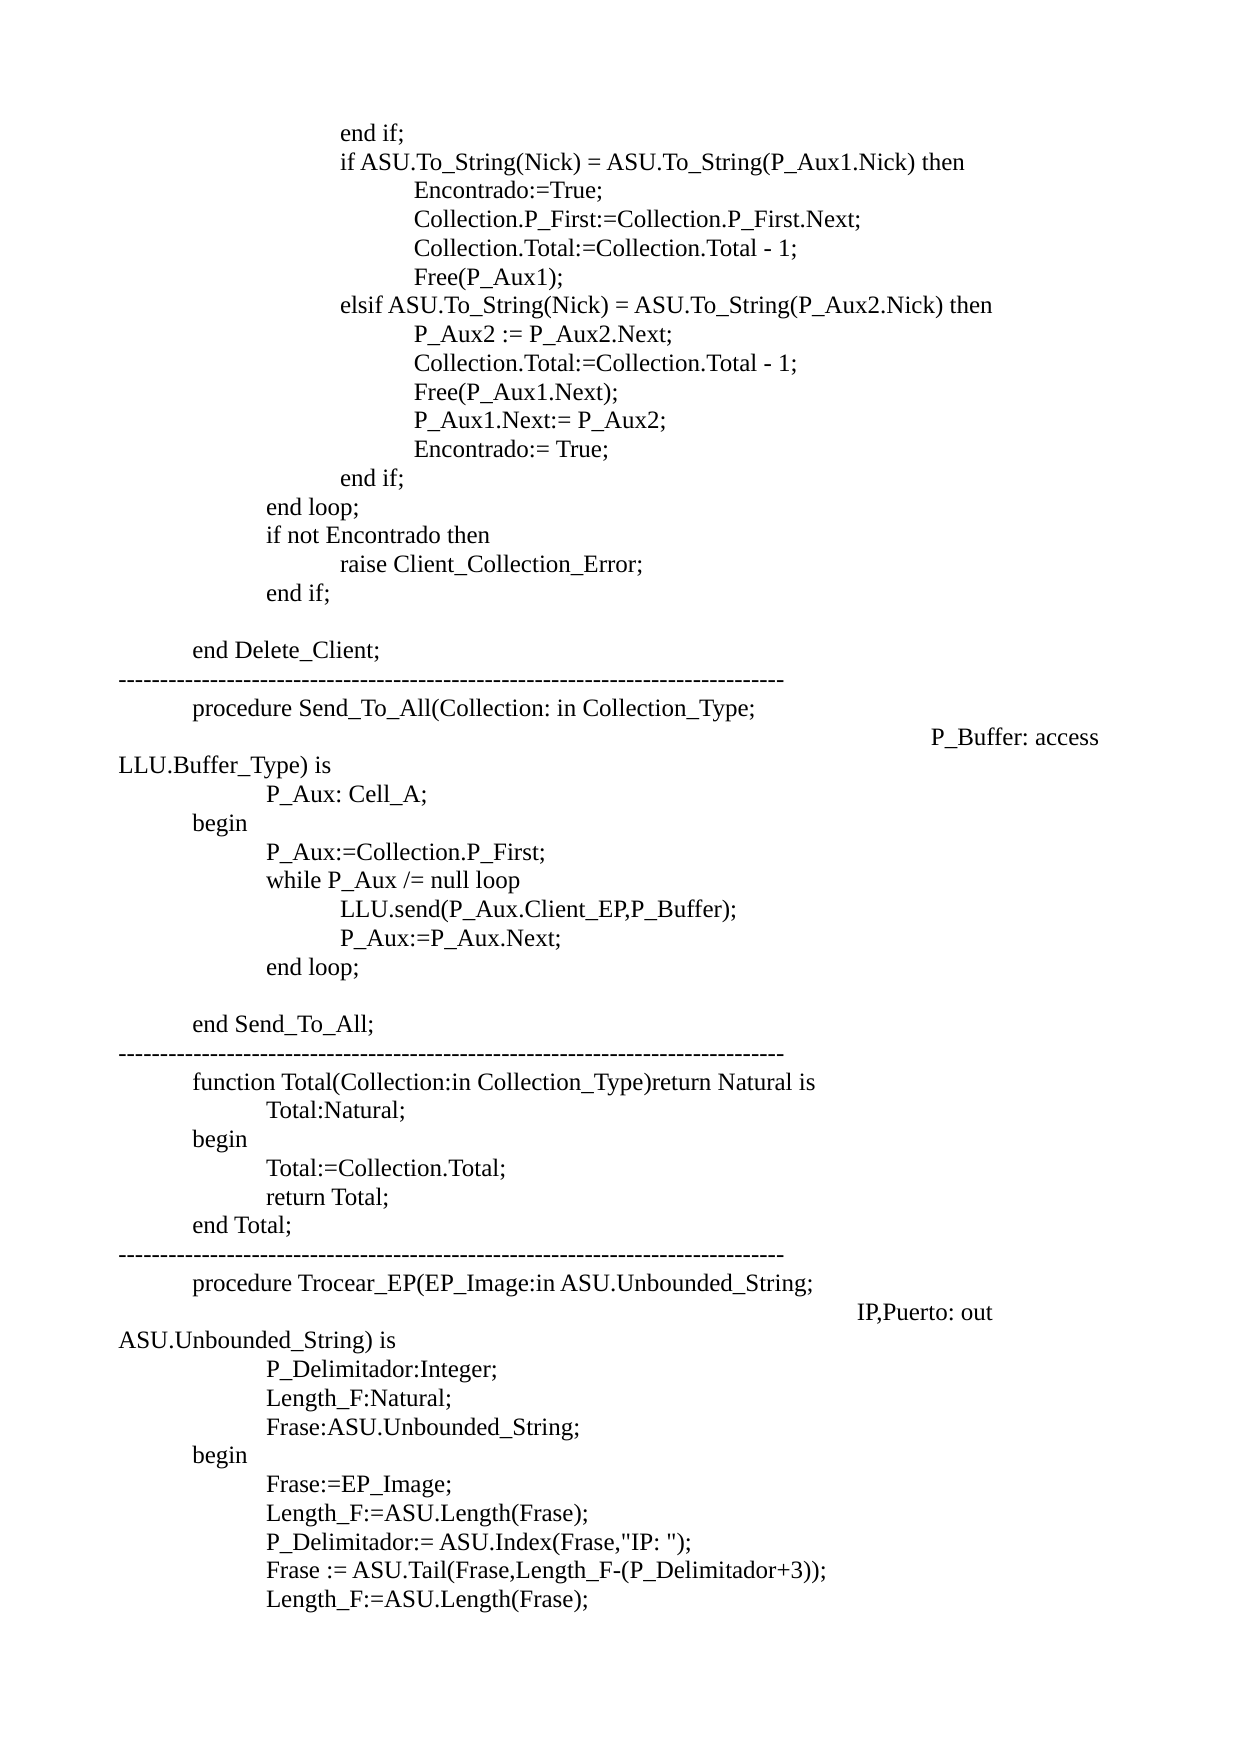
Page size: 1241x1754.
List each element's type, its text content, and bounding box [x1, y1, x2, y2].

text Collection.Total:=Collection.Total - 1; [118, 233, 1122, 262]
text function Total(Collection:in Collection_Type)return Natural is [118, 1067, 1122, 1096]
text Encontrado:=True; [118, 176, 1122, 204]
text procedure Trocear_EP(EP_Image:in ASU.Unbounded_String; [118, 1268, 1122, 1297]
text Frase:=EP_Image; [118, 1469, 1122, 1498]
text Total:=Collection.Total; [118, 1153, 1122, 1182]
text if not Encontrado then [118, 521, 1122, 549]
text end loop; [118, 492, 1122, 521]
text P_Aux: Cell_A; [118, 779, 1122, 808]
text end Total; [118, 1211, 1122, 1239]
text while P_Aux /= null loop [118, 866, 1122, 894]
text P_Aux:=P_Aux.Next; [118, 923, 1122, 952]
text begin [118, 1124, 1122, 1153]
text end if; [118, 578, 1122, 607]
text Encontrado:= True; [118, 434, 1122, 463]
text P_Aux:=Collection.P_First; [118, 837, 1122, 866]
text Free(P_Aux1); [118, 262, 1122, 291]
text Frase := ASU.Tail(Frase,Length_F-(P_Delimitador+3)); [118, 1556, 1122, 1584]
text begin [118, 1441, 1122, 1469]
text P_Delimitador:= ASU.Index(Frase,"IP: "); [118, 1527, 1122, 1556]
text end Delete_Client; [118, 636, 1122, 664]
text IP,Puerto: out ASU.Unbounded_String) is [118, 1297, 1122, 1354]
text begin [118, 808, 1122, 837]
text -------------------------------------------------------------------------------- [118, 664, 1122, 693]
text Length_F:Natural; [118, 1383, 1122, 1412]
text P_Buffer: access LLU.Buffer_Type) is [118, 722, 1122, 779]
text Collection.Total:=Collection.Total - 1; [118, 348, 1122, 377]
text return Total; [118, 1182, 1122, 1211]
text Length_F:=ASU.Length(Frase); [118, 1498, 1122, 1527]
text elsif ASU.To_String(Nick) = ASU.To_String(P_Aux2.Nick) then [118, 291, 1122, 319]
text P_Aux2 := P_Aux2.Next; [118, 319, 1122, 348]
text P_Delimitador:Integer; [118, 1354, 1122, 1383]
text -------------------------------------------------------------------------------- [118, 1239, 1122, 1268]
text Free(P_Aux1.Next); [118, 377, 1122, 406]
text -------------------------------------------------------------------------------- [118, 1038, 1122, 1067]
text Collection.P_First:=Collection.P_First.Next; [118, 204, 1122, 233]
text P_Aux1.Next:= P_Aux2; [118, 406, 1122, 434]
text if ASU.To_String(Nick) = ASU.To_String(P_Aux1.Nick) then [118, 147, 1122, 176]
text Frase:ASU.Unbounded_String; [118, 1412, 1122, 1441]
text Total:Natural; [118, 1096, 1122, 1124]
text raise Client_Collection_Error; [118, 549, 1122, 578]
text procedure Send_To_All(Collection: in Collection_Type; [118, 693, 1122, 722]
text end Send_To_All; [118, 1009, 1122, 1038]
text end if; [118, 118, 1122, 147]
text LLU.send(P_Aux.Client_EP,P_Buffer); [118, 894, 1122, 923]
text end loop; [118, 952, 1122, 981]
text Length_F:=ASU.Length(Frase); [118, 1584, 1122, 1613]
text end if; [118, 463, 1122, 492]
